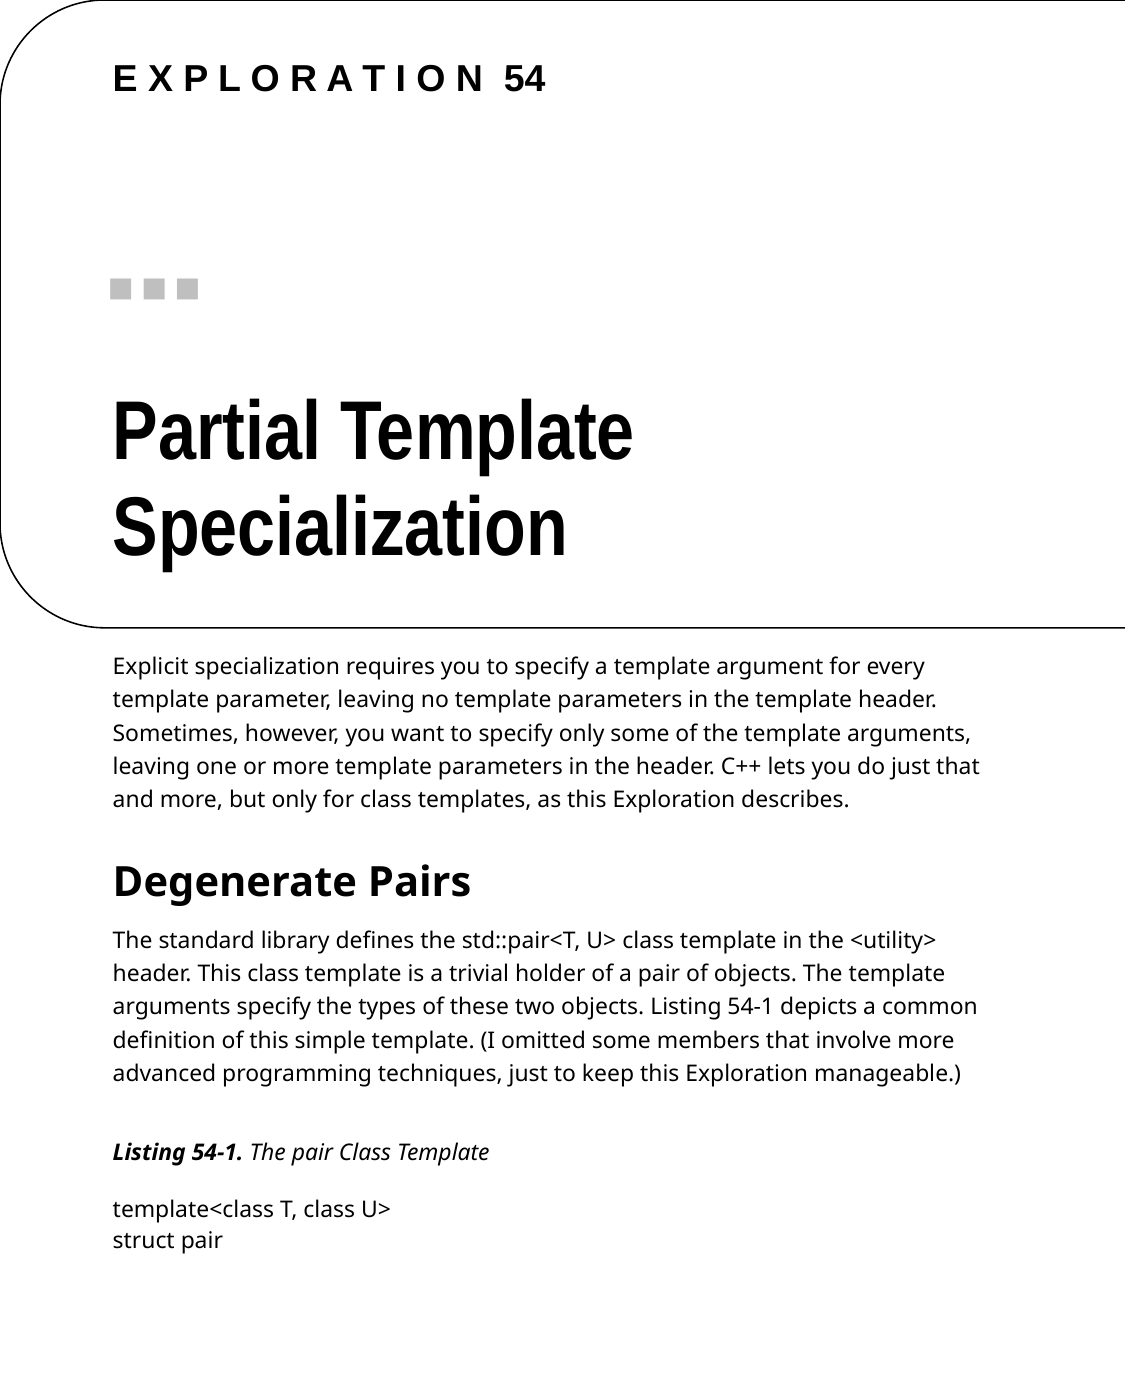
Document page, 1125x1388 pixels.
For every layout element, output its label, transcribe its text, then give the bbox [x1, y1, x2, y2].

subtitle Degenerate Pairs [112, 852, 1012, 909]
text struct pair [112, 1224, 1012, 1255]
text Listing 54-1. The pair Class Template [112, 1136, 1012, 1167]
text The standard library defines the std::pair<T, U> class template in the <utility> header. This class template is a trivial holder of a pair of objects. The template arguments specify the types of these two objects. Listing 54-1 depicts a common definition of this simple template. (I omitted some members that involve more advanced programming techniques, just to keep this Exploration manageable.) [112, 921, 1012, 1088]
text template<class T, class U> [112, 1193, 1012, 1224]
title Partial Template Specialization [112, 382, 1012, 573]
text Explicit specialization requires you to specify a template argument for every template parameter, leaving no template parameters in the template header. Sometimes, however, you want to specify only some of the template arguments, leaving one or more template parameters in the header. C++ lets you do just that and more, but only for class templates, as this Exploration describes. [112, 648, 1012, 815]
